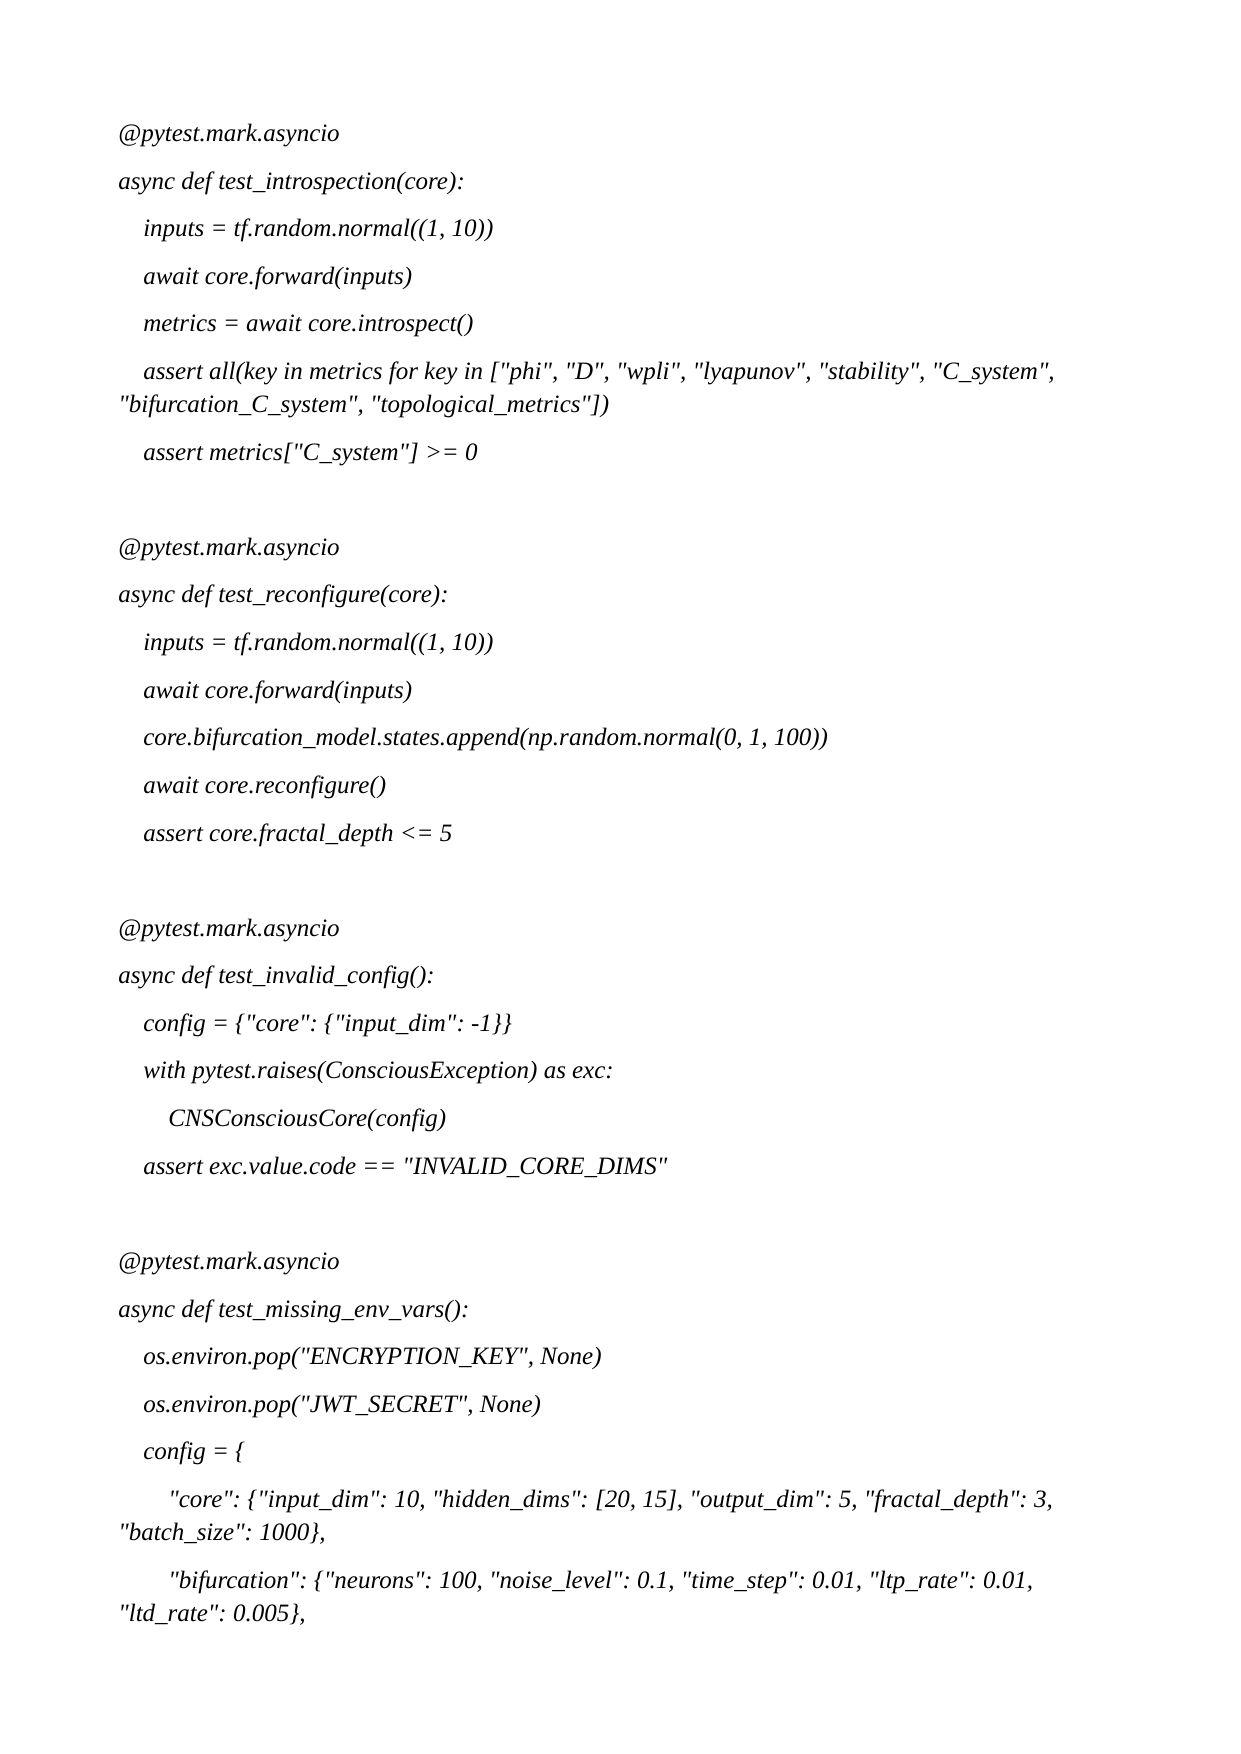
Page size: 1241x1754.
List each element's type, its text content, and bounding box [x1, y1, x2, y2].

text assert metrics["C_system"] >= 0 [118, 437, 1122, 466]
text assert core.fractal_depth <= 5 [118, 818, 1122, 846]
text assert all(key in metrics for key in ["phi", "D", "wpli", "lyapunov", "stability", "C_system", "bifurcation_C_system", "topological_metrics"]) [118, 356, 1122, 418]
text async def test_invalid_config(): [118, 960, 1122, 989]
text with pytest.raises(ConsciousException) as exc: [118, 1056, 1122, 1084]
text async def test_missing_env_vars(): [118, 1294, 1122, 1322]
text inputs = tf.random.normal((1, 10)) [118, 627, 1122, 656]
text config = { [118, 1436, 1122, 1465]
text "bifurcation": {"neurons": 100, "noise_level": 0.1, "time_step": 0.01, "ltp_rate": 0.01, "ltd_rate": 0.005}, [118, 1565, 1122, 1626]
text CNSConsciousCore(config) [118, 1103, 1122, 1132]
text "core": {"input_dim": 10, "hidden_dims": [20, 15], "output_dim": 5, "fractal_depth": 3, "batch_size": 1000}, [118, 1484, 1122, 1546]
text await core.reconfigure() [118, 770, 1122, 799]
text @pytest.mark.asyncio [118, 913, 1122, 942]
text config = {"core": {"input_dim": -1}} [118, 1008, 1122, 1037]
text core.bifurcation_model.states.append(np.random.normal(0, 1, 100)) [118, 722, 1122, 751]
text @pytest.mark.asyncio [118, 532, 1122, 561]
text os.environ.pop("ENCRYPTION_KEY", None) [118, 1341, 1122, 1370]
text metrics = await core.introspect() [118, 308, 1122, 337]
text os.environ.pop("JWT_SECRET", None) [118, 1389, 1122, 1418]
text await core.forward(inputs) [118, 261, 1122, 290]
text assert exc.value.code == "INVALID_CORE_DIMS" [118, 1151, 1122, 1179]
text await core.forward(inputs) [118, 675, 1122, 703]
text @pytest.mark.asyncio [118, 1246, 1122, 1275]
text inputs = tf.random.normal((1, 10)) [118, 213, 1122, 242]
text async def test_reconfigure(core): [118, 579, 1122, 608]
text async def test_introspection(core): [118, 166, 1122, 194]
text @pytest.mark.asyncio [118, 118, 1122, 147]
